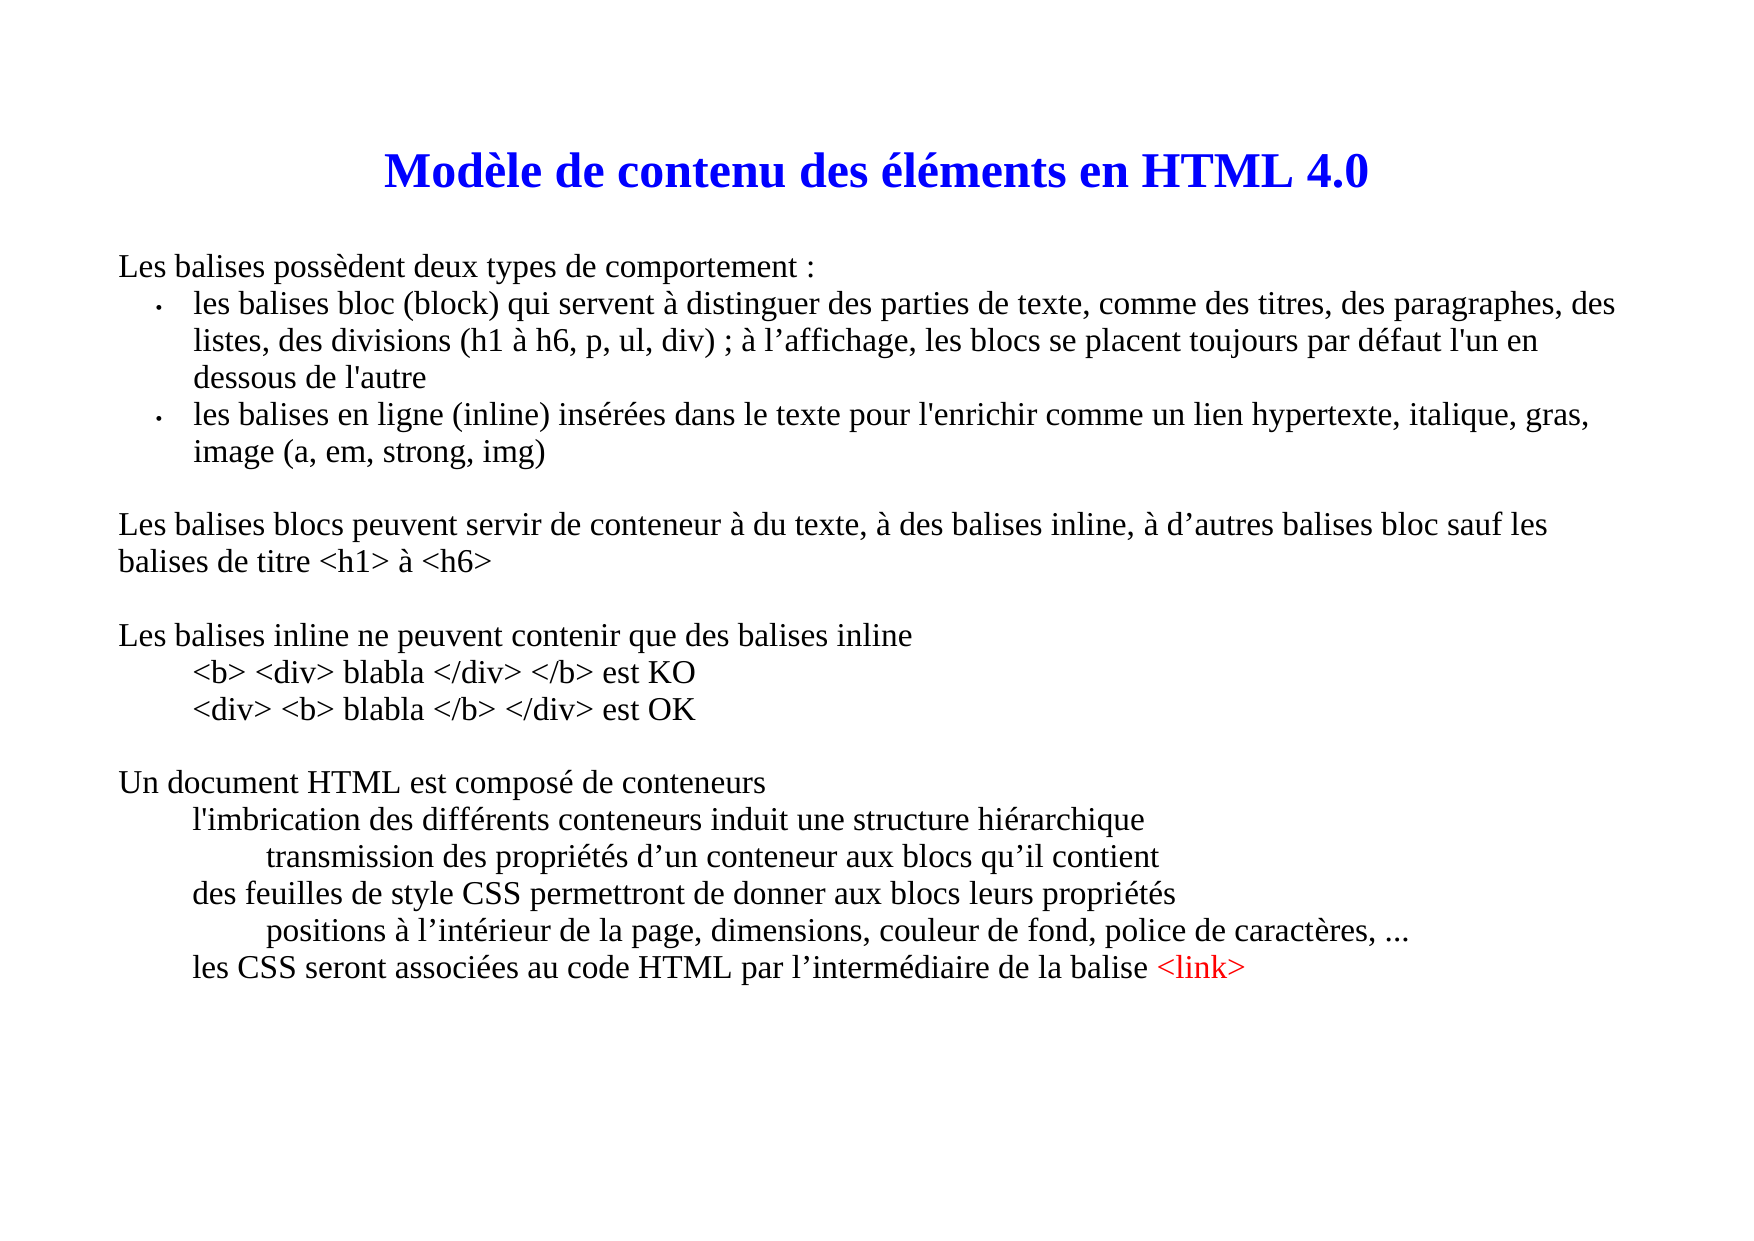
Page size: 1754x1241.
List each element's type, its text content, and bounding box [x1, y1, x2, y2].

text Les balises inline ne peuvent contenir que des balises inline [118, 617, 1636, 653]
text Un document HTML est composé de conteneurs [118, 764, 1636, 801]
text transmission des propriétés d’un conteneur aux blocs qu’il contient [118, 838, 1636, 875]
text les CSS seront associées au code HTML par l’intermédiaire de la balise <link> [118, 948, 1636, 985]
list les balises bloc (block) qui servent à distinguer des parties de texte, comme des titres, des paragraphes, des listes, des divisions (h1 à h6, p, ul, div) ; à l’affichage, les blocs se placent toujours par défaut l'un en dessous de l'autre [156, 285, 1636, 395]
text Les balises blocs peuvent servir de conteneur à du texte, à des balises inline, à d’autres balises bloc sauf les balises de titre <h1> à <h6> [118, 506, 1636, 580]
text positions à l’intérieur de la page, dimensions, couleur de fond, police de caractères, ... [118, 912, 1636, 948]
text Les balises possèdent deux types de comportement : [118, 248, 1636, 285]
list les balises en ligne (inline) insérées dans le texte pour l'enrichir comme un lien hypertexte, italique, gras, image (a, em, strong, img) [156, 395, 1636, 469]
subtitle Modèle de contenu des éléments en HTML 4.0 [118, 143, 1636, 198]
text <b> <div> blabla </div> </b> est KO [118, 653, 1636, 690]
text <div> <b> blabla </b> </div> est OK [118, 690, 1636, 727]
text des feuilles de style CSS permettront de donner aux blocs leurs propriétés [118, 875, 1636, 912]
text l'imbrication des différents conteneurs induit une structure hiérarchique [118, 801, 1636, 838]
